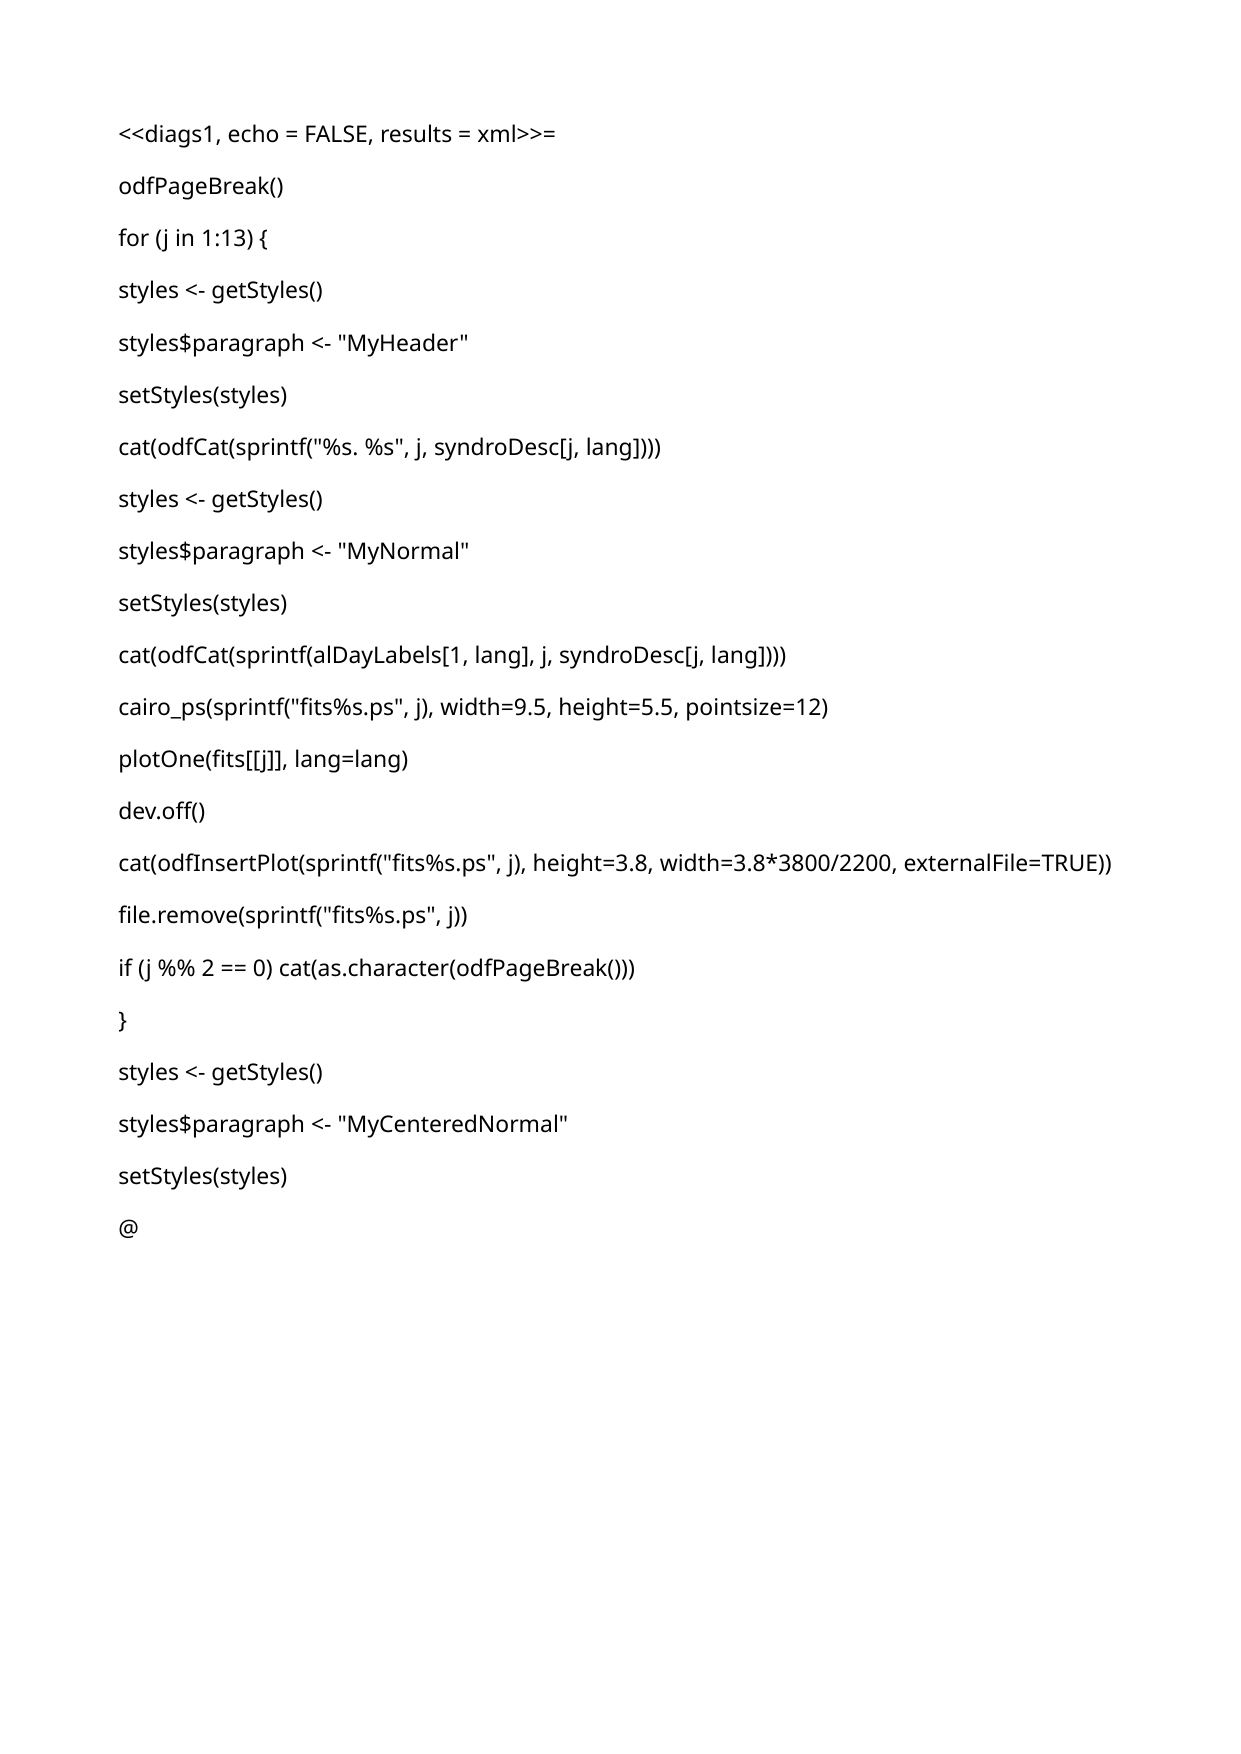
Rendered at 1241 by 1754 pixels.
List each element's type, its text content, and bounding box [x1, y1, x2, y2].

text cat(odfInsertPlot(sprintf("fits%s.ps", j), height=3.8, width=3.8*3800/2200, externalFile=TRUE)) [118, 847, 1122, 878]
text dev.off() [118, 795, 1122, 826]
text setStyles(styles) [118, 378, 1122, 410]
text styles <- getStyles() [118, 274, 1122, 306]
text odfPageBreak() [118, 170, 1122, 201]
text cat(odfCat(sprintf(alDayLabels[1, lang], j, syndroDesc[j, lang]))) [118, 639, 1122, 670]
text styles <- getStyles() [118, 483, 1122, 514]
text <<diags1, echo = FALSE, results = xml>>= [118, 118, 1122, 149]
text cairo_ps(sprintf("fits%s.ps", j), width=9.5, height=5.5, pointsize=12) [118, 691, 1122, 722]
text if (j %% 2 == 0) cat(as.character(odfPageBreak())) [118, 951, 1122, 983]
text styles$paragraph <- "MyHeader" [118, 326, 1122, 358]
text file.remove(sprintf("fits%s.ps", j)) [118, 899, 1122, 931]
text styles$paragraph <- "MyNormal" [118, 535, 1122, 566]
text styles$paragraph <- "MyCenteredNormal" [118, 1108, 1122, 1139]
text plotOne(fits[[j]], lang=lang) [118, 743, 1122, 774]
text setStyles(styles) [118, 587, 1122, 618]
text cat(odfCat(sprintf("%s. %s", j, syndroDesc[j, lang]))) [118, 431, 1122, 462]
text styles <- getStyles() [118, 1056, 1122, 1087]
text for (j in 1:13) { [118, 222, 1122, 253]
text setStyles(styles) [118, 1160, 1122, 1191]
text @ [118, 1212, 1122, 1243]
text } [118, 1003, 1122, 1035]
